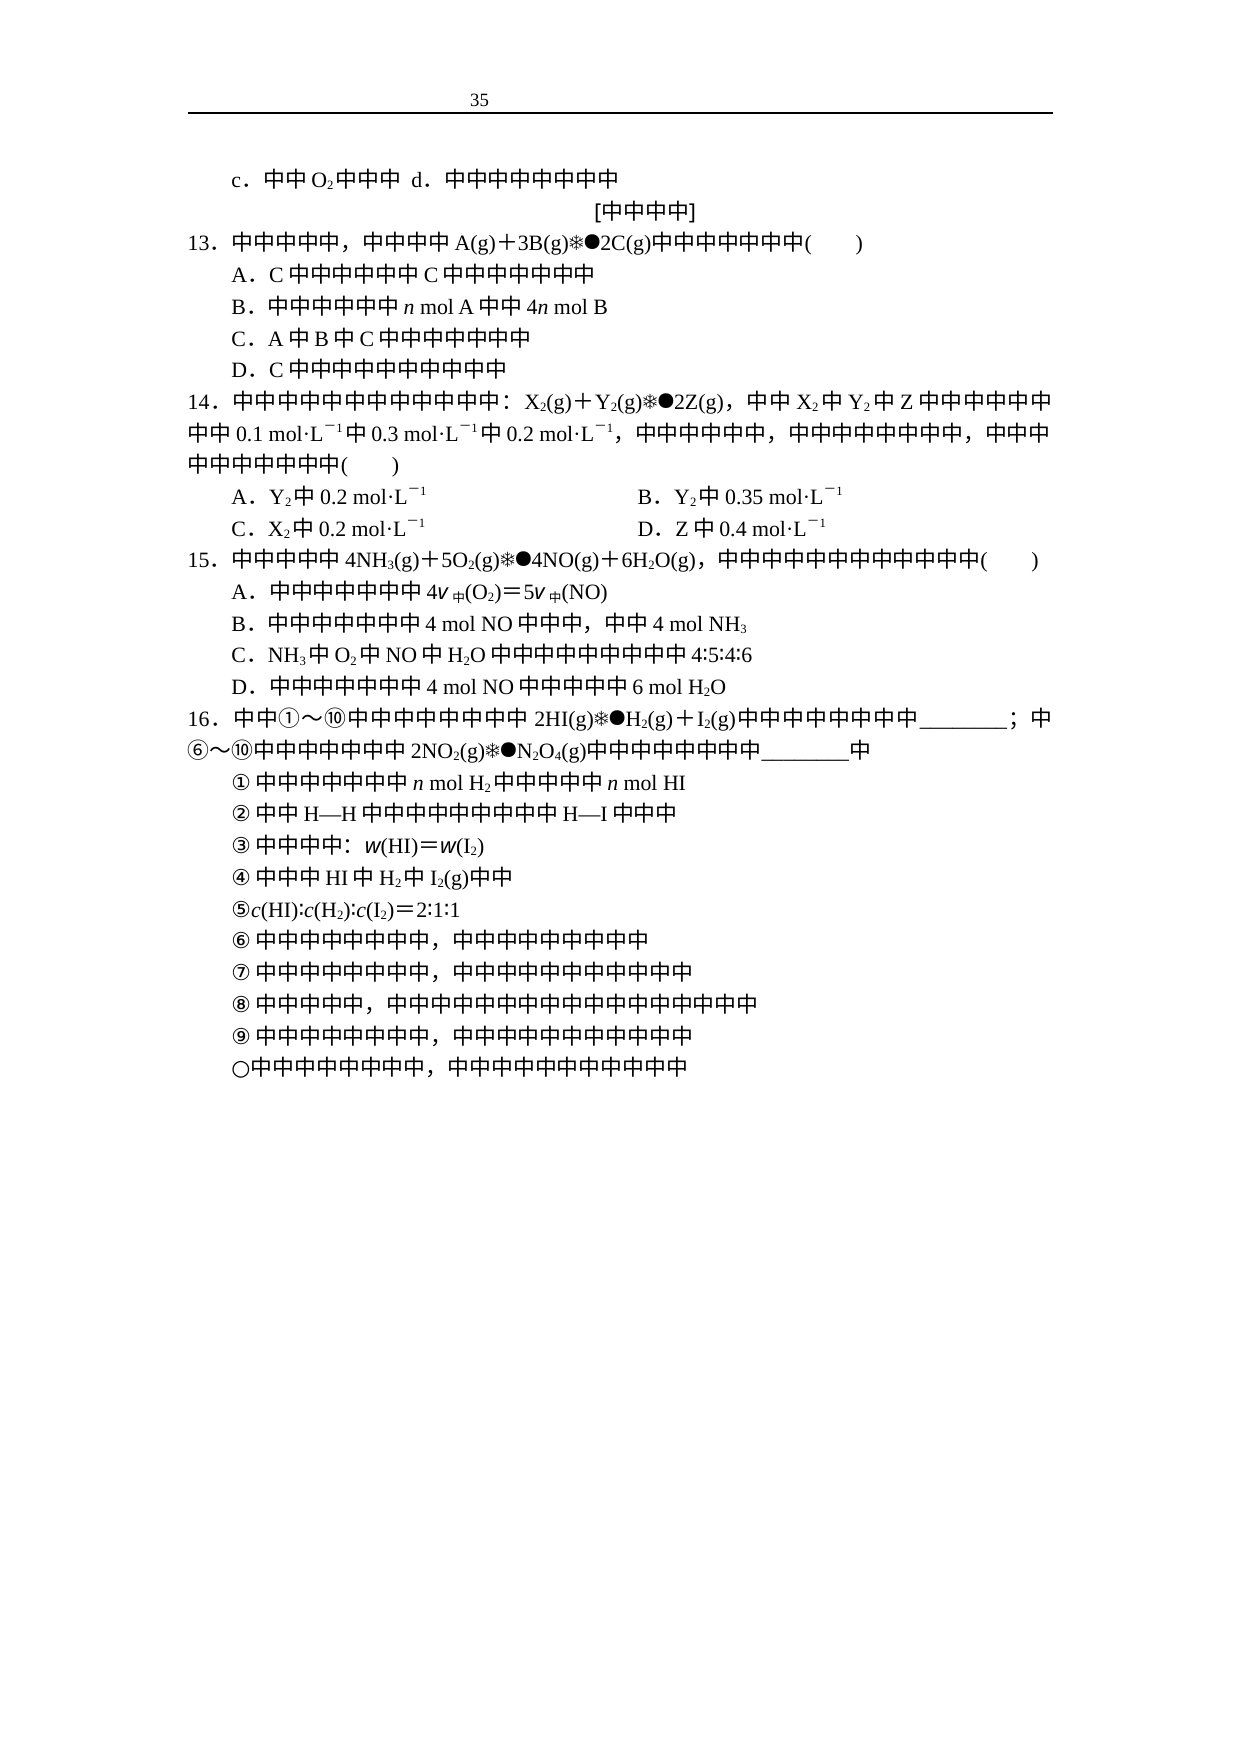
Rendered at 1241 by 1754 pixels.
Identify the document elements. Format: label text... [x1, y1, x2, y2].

text A．Y2中0.2 mol·L－1 B．Y2中0.35 mol·L－1 [187, 479, 1053, 511]
text ○中中中中中中中中，中中中中中中中中中中中 [187, 1050, 1053, 1082]
text 15．中中中中中4NH3(g)＋5O2(g)4NO(g)＋6H2O(g)，中中中中中中中中中中中中( ) [187, 542, 1053, 574]
text 16．中中①～⑩中中中中中中中中2HI(g)H2(g)＋I2(g)中中中中中中中中________；中⑥～⑩中中中中中中中2NO2(g)N2O4(g)中中中中中中中中________中 [187, 701, 1053, 764]
text D．中中中中中中中4 mol NO中中中中中6 mol H2O [187, 669, 1053, 701]
text C．NH3中O2中NO中H2O中中中中中中中中中4∶5∶4∶6 [187, 637, 1053, 669]
text 14．中中中中中中中中中中中中：X2(g)＋Y2(g)2Z(g)，中中X2中Y2中Z中中中中中中中中0.1 mol·L－1中0.3 mol·L－1中0.2 mol·L－1，中中中中中中，中中中中中中中中，中中中中中中中中中中( ) [187, 384, 1053, 479]
text ⑥中中中中中中中中，中中中中中中中中中 [187, 923, 1053, 955]
text ④中中中HI中H2中I2(g)中中 [187, 860, 1053, 892]
text 13．中中中中中，中中中中A(g)＋3B(g)2C(g)中中中中中中中( ) [187, 225, 1053, 257]
text A．中中中中中中中4v中(O2)＝5v中(NO) [187, 574, 1053, 606]
text A．C中中中中中中C中中中中中中中 [187, 257, 1053, 289]
text ⑤c(HI)∶c(H2)∶c(I2)＝2∶1∶1 [187, 892, 1053, 923]
text C．A中B中C中中中中中中中 [187, 321, 1053, 352]
text ⑨中中中中中中中中，中中中中中中中中中中中 [187, 1019, 1053, 1050]
text C．X2中0.2 mol·L－1 D．Z中0.4 mol·L－1 [187, 511, 1053, 542]
text D．C中中中中中中中中中中 [187, 352, 1053, 384]
text B．中中中中中中n mol A中中4n mol B [187, 289, 1053, 321]
text B．中中中中中中中4 mol NO中中中，中中4 mol NH3 [187, 606, 1053, 637]
text ⑦中中中中中中中中，中中中中中中中中中中中 [187, 955, 1053, 987]
text c．中中O2中中中 d．中中中中中中中中 [187, 162, 1053, 194]
text ①中中中中中中中n mol H2中中中中中n mol HI [187, 764, 1053, 796]
text ③中中中中：w(HI)＝w(I2) [187, 828, 1053, 860]
text [中中中中] [187, 194, 1053, 225]
text ②中中H—H中中中中中中中中中H—I中中中 [187, 796, 1053, 828]
text ⑧中中中中中，中中中中中中中中中中中中中中中中中 [187, 987, 1053, 1019]
